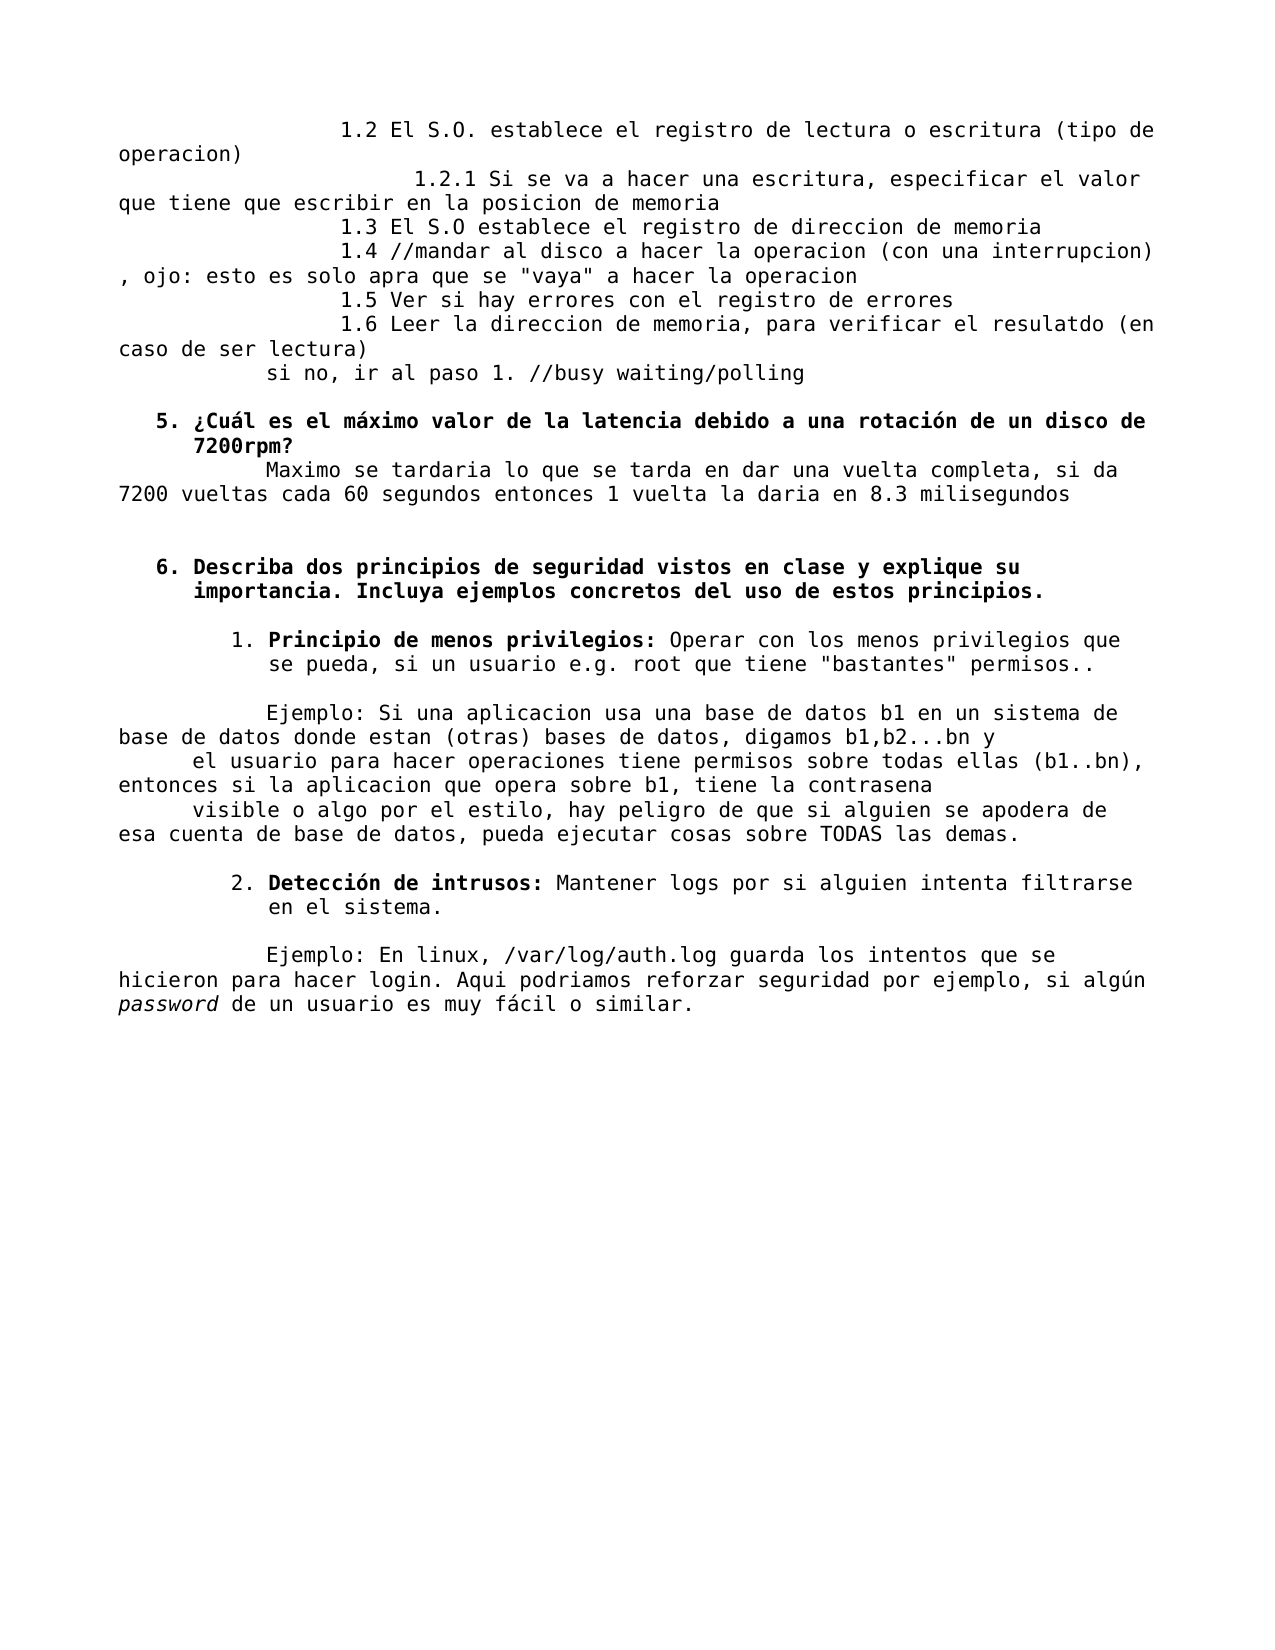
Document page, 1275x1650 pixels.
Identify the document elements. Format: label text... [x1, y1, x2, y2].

text 1.3 El S.O establece el registro de direccion de memoria [118, 215, 1157, 239]
text si no, ir al paso 1. //busy waiting/polling [118, 361, 1157, 385]
list Describa dos principios de seguridad vistos en clase y explique su importancia. Incluya ejemplos concretos del uso de estos principios. [156, 555, 1157, 603]
list ¿Cuál es el máximo valor de la latencia debido a una rotación de un disco de 7200rpm? [156, 409, 1157, 458]
list Principio de menos privilegios: Operar con los menos privilegios que se pueda, si un usuario e.g. root que tiene "bastantes" permisos.. [231, 628, 1157, 676]
text Ejemplo: Si una aplicacion usa una base de datos b1 en un sistema de base de datos donde estan (otras) bases de datos, digamos b1,b2...bn y [118, 701, 1157, 749]
text 1.2 El S.O. establece el registro de lectura o escritura (tipo de operacion) [118, 118, 1157, 167]
text 1.2.1 Si se va a hacer una escritura, especificar el valor que tiene que escribir en la posicion de memoria [118, 167, 1157, 215]
text 1.4 //mandar al disco a hacer la operacion (con una interrupcion) , ojo: esto es solo apra que se "vaya" a hacer la operacion [118, 239, 1157, 288]
text 1.6 Leer la direccion de memoria, para verificar el resulatdo (en caso de ser lectura) [118, 312, 1157, 361]
text visible o algo por el estilo, hay peligro de que si alguien se apodera de esa cuenta de base de datos, pueda ejecutar cosas sobre TODAS las demas. [118, 798, 1157, 846]
text el usuario para hacer operaciones tiene permisos sobre todas ellas (b1..bn), entonces si la aplicacion que opera sobre b1, tiene la contrasena [118, 749, 1157, 798]
text 1.5 Ver si hay errores con el registro de errores [118, 288, 1157, 312]
list Detección de intrusos: Mantener logs por si alguien intenta filtrarse en el sistema. [231, 871, 1157, 919]
text Ejemplo: En linux, /var/log/auth.log guarda los intentos que se hicieron para hacer login. Aqui podriamos reforzar seguridad por ejemplo, si algún password de un usuario es muy fácil o similar. [118, 943, 1157, 1016]
text Maximo se tardaria lo que se tarda en dar una vuelta completa, si da 7200 vueltas cada 60 segundos entonces 1 vuelta la daria en 8.3 milisegundos [118, 458, 1157, 506]
